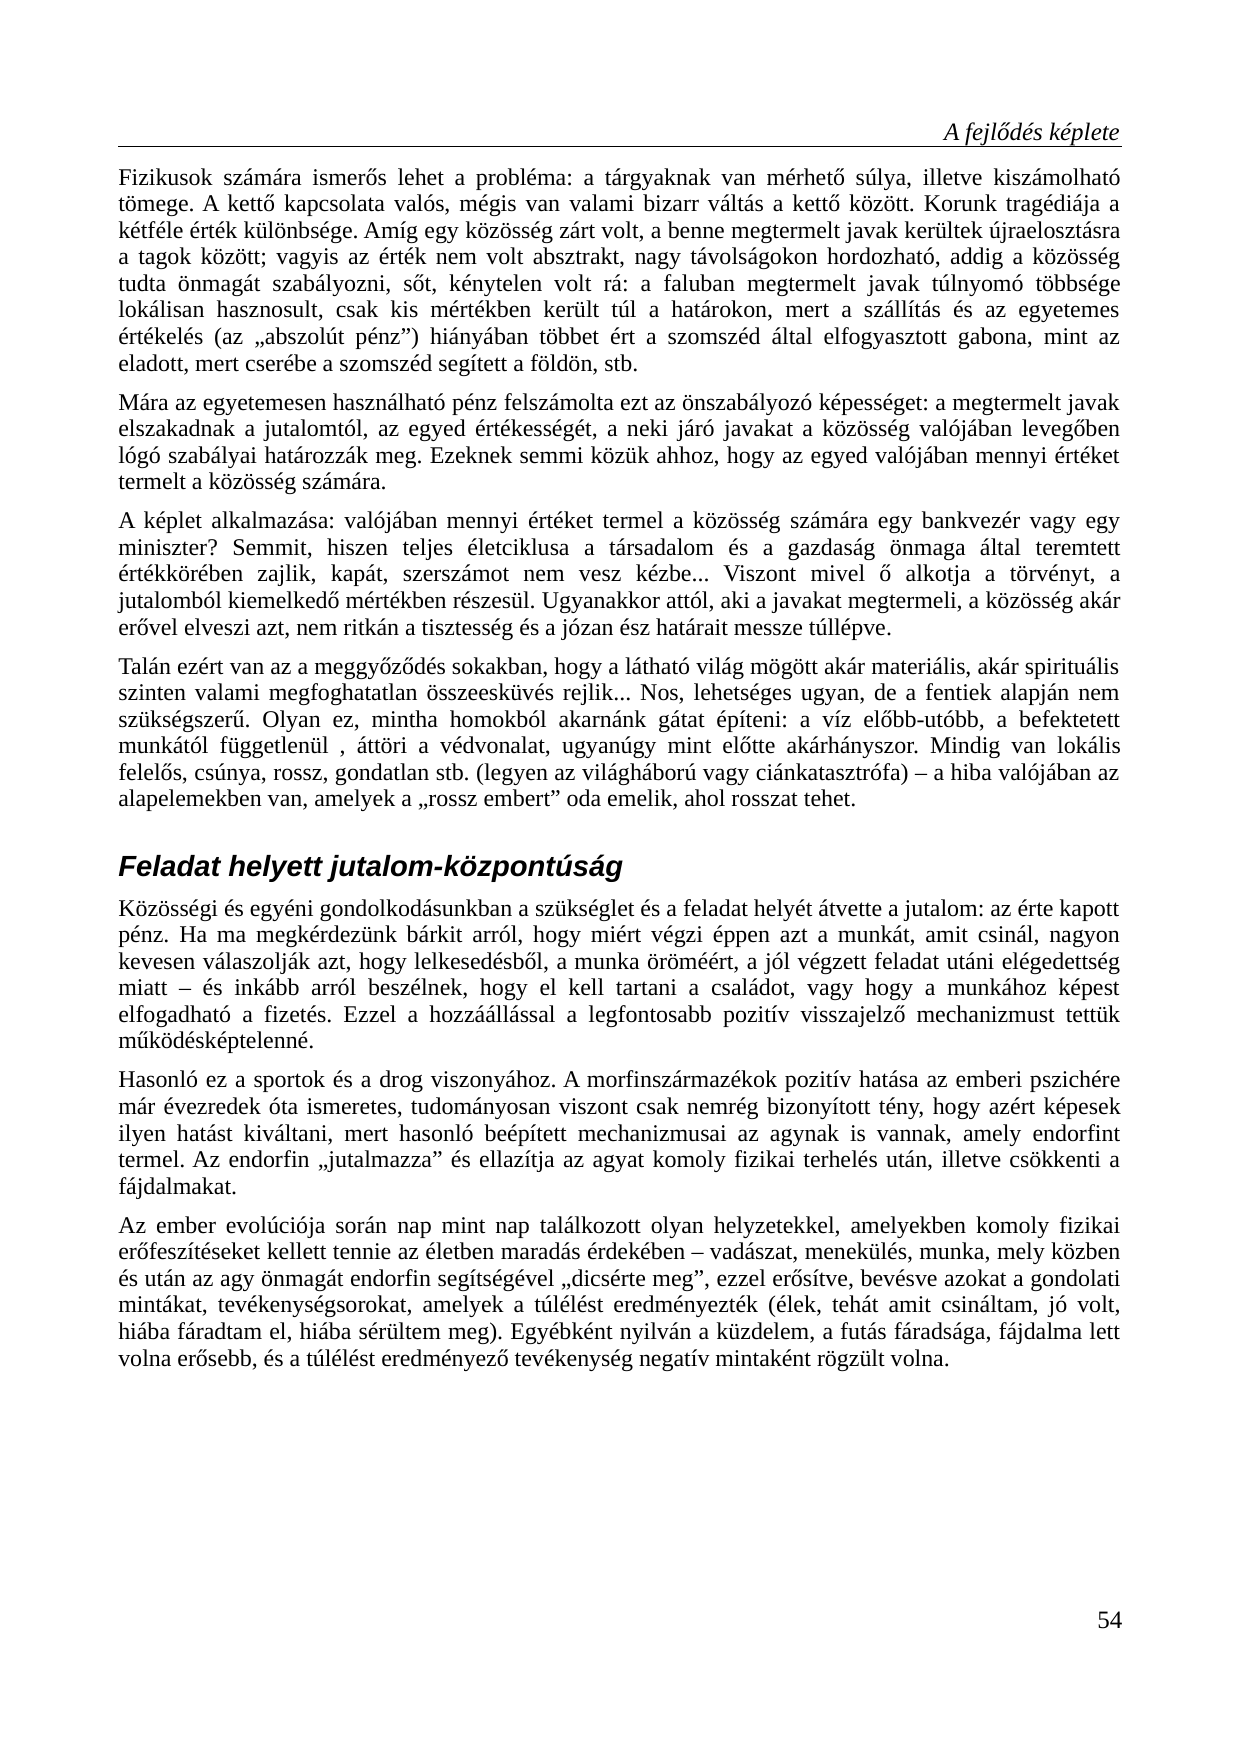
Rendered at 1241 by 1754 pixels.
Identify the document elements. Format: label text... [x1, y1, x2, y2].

text Hasonló ez a sportok és a drog viszonyához. A morfinszármazékok pozitív hatása az emberi pszichére már évezredek óta ismeretes, tudományosan viszont csak nemrég bizonyított tény, hogy azért képesek ilyen hatást kiváltani, mert hasonló beépített mechanizmusai az agynak is vannak, amely endorfint termel. Az endorfin „jutalmazza” és ellazítja az agyat komoly fizikai terhelés után, illetve csökkenti a fájdalmakat. [118, 1067, 1122, 1199]
text Mára az egyetemesen használható pénz felszámolta ezt az önszabályozó képességet: a megtermelt javak elszakadnak a jutalomtól, az egyed értékességét, a neki járó javakat a közösség valójában levegőben lógó szabályai határozzák meg. Ezeknek semmi közük ahhoz, hogy az egyed valójában mennyi értéket termelt a közösség számára. [118, 389, 1122, 495]
subtitle Feladat helyett jutalom-központúság [118, 849, 1122, 882]
text Az ember evolúciója során nap mint nap találkozott olyan helyzetekkel, amelyekben komoly fizikai erőfeszítéseket kellett tennie az életben maradás érdekében – vadászat, menekülés, munka, mely közben és után az agy önmagát endorfin segítségével „dicsérte meg”, ezzel erősítve, bevésve azokat a gondolati mintákat, tevékenységsorokat, amelyek a túlélést eredményezték (élek, tehát amit csináltam, jó volt, hiába fáradtam el, hiába sérültem meg). Egyébként nyilván a küzdelem, a futás fáradsága, fájdalma lett volna erősebb, és a túlélést eredményező tevékenység negatív mintaként rögzült volna. [118, 1212, 1122, 1371]
text Talán ezért van az a meggyőződés sokakban, hogy a látható világ mögött akár materiális, akár spirituális szinten valami megfoghatatlan összeesküvés rejlik... Nos, lehetséges ugyan, de a fentiek alapján nem szükségszerű. Olyan ez, mintha homokból akarnánk gátat építeni: a víz előbb-utóbb, a befektetett munkától függetlenül , áttöri a védvonalat, ugyanúgy mint előtte akárhányszor. Mindig van lokális felelős, csúnya, rossz, gondatlan stb. (legyen az világháború vagy ciánkatasztrófa) – a hiba valójában az alapelemekben van, amelyek a „rossz embert” oda emelik, ahol rosszat tehet. [118, 653, 1122, 812]
text Közösségi és egyéni gondolkodásunkban a szükséglet és a feladat helyét átvette a jutalom: az érte kapott pénz. Ha ma megkérdezünk bárkit arról, hogy miért végzi éppen azt a munkát, amit csinál, nagyon kevesen válaszolják azt, hogy lelkesedésből, a munka öröméért, a jól végzett feladat utáni elégedettség miatt – és inkább arról beszélnek, hogy el kell tartani a családot, vagy hogy a munkához képest elfogadható a fizetés. Ezzel a hozzáállással a legfontosabb pozitív visszajelző mechanizmust tettük működésképtelenné. [118, 895, 1122, 1054]
text A képlet alkalmazása: valójában mennyi értéket termel a közösség számára egy bankvezér vagy egy miniszter? Semmit, hiszen teljes életciklusa a társadalom és a gazdaság önmaga által teremtett értékkörében zajlik, kapát, szerszámot nem vesz kézbe... Viszont mivel ő alkotja a törvényt, a jutalomból kiemelkedő mértékben részesül. Ugyanakkor attól, aki a javakat megtermeli, a közösség akár erővel elveszi azt, nem ritkán a tisztesség és a józan ész határait messze túllépve. [118, 507, 1122, 640]
text Fizikusok számára ismerős lehet a probléma: a tárgyaknak van mérhető súlya, illetve kiszámolható tömege. A kettő kapcsolata valós, mégis van valami bizarr váltás a kettő között. Korunk tragédiája a kétféle érték különbsége. Amíg egy közösség zárt volt, a benne megtermelt javak kerültek újraelosztásra a tagok között; vagyis az érték nem volt absztrakt, nagy távolságokon hordozható, addig a közösség tudta önmagát szabályozni, sőt, kénytelen volt rá: a faluban megtermelt javak túlnyomó többsége lokálisan hasznosult, csak kis mértékben került túl a határokon, mert a szállítás és az egyetemes értékelés (az „abszolút pénz”) hiányában többet ért a szomszéd által elfogyasztott gabona, mint az eladott, mert cserébe a szomszéd segített a földön, stb. [118, 164, 1122, 376]
